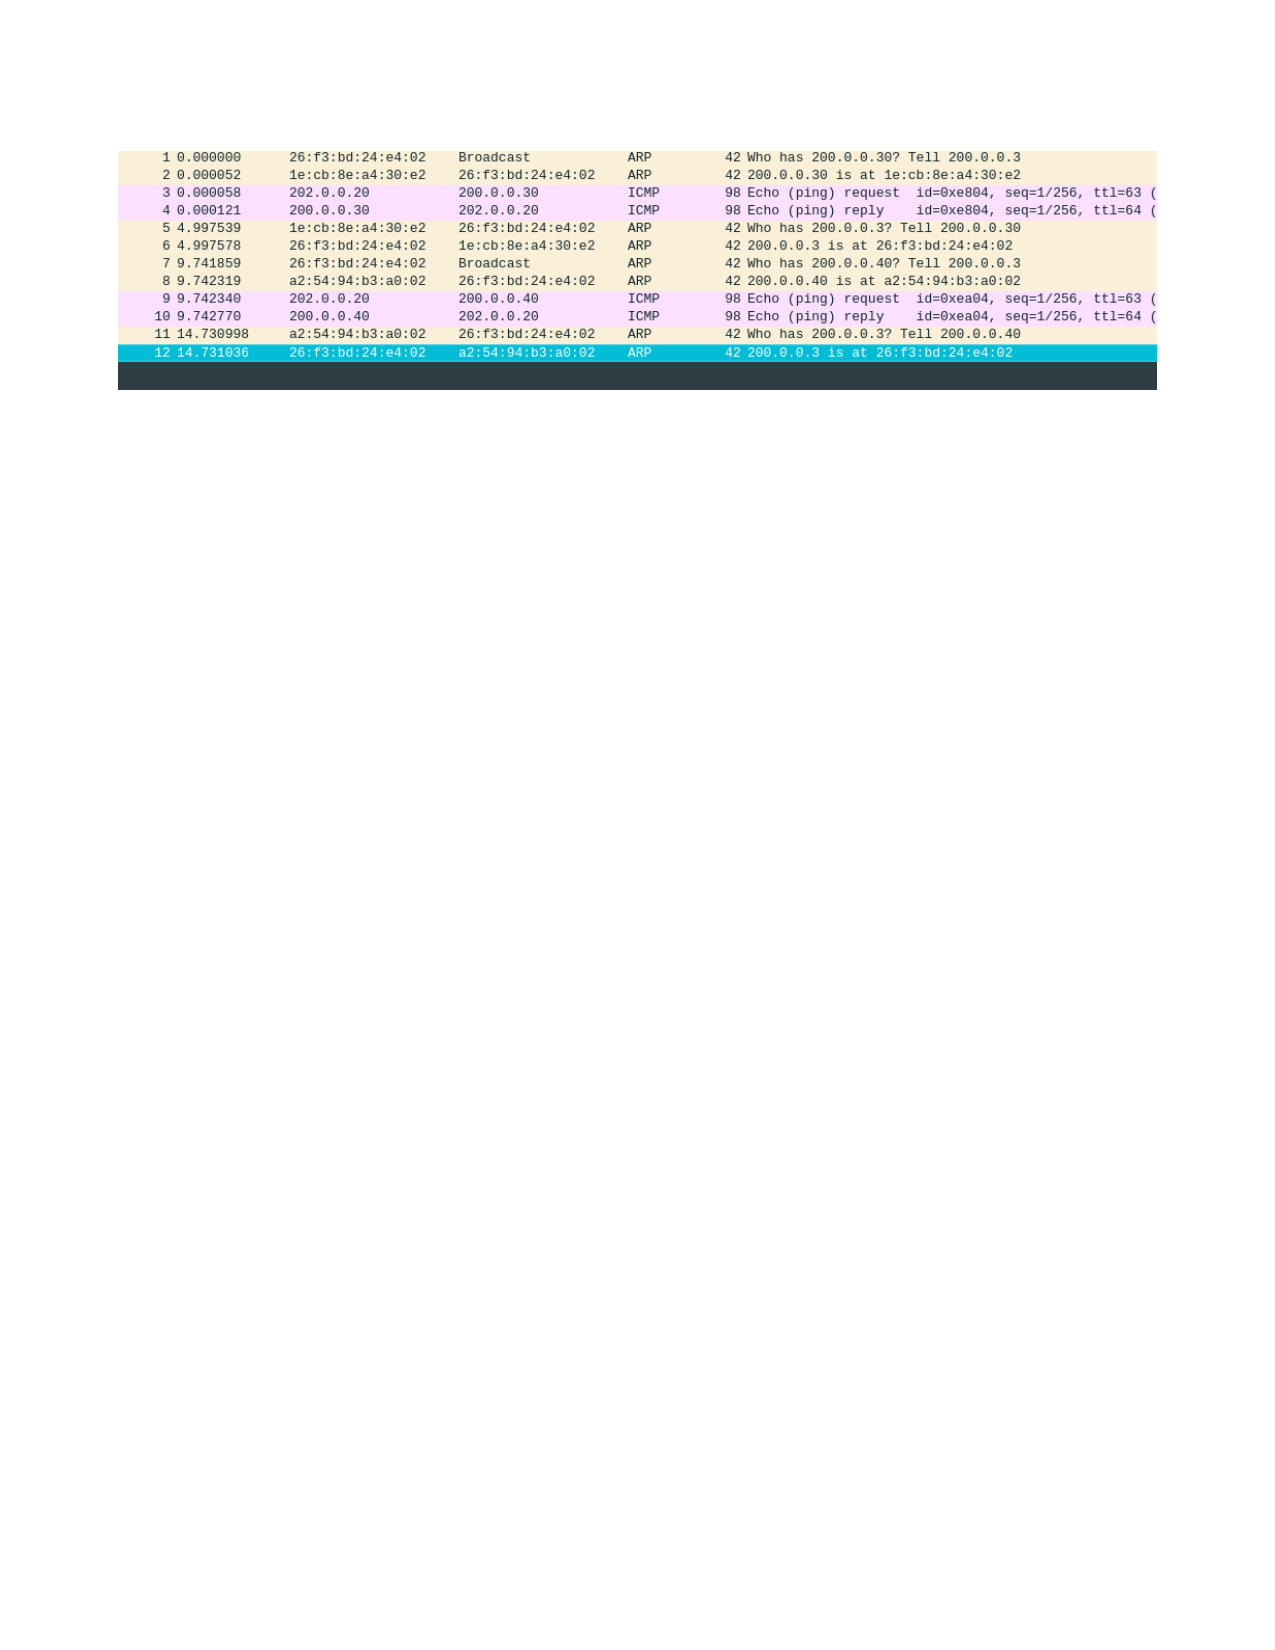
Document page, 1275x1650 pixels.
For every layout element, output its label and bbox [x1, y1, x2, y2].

picture [118, 151, 1157, 390]
